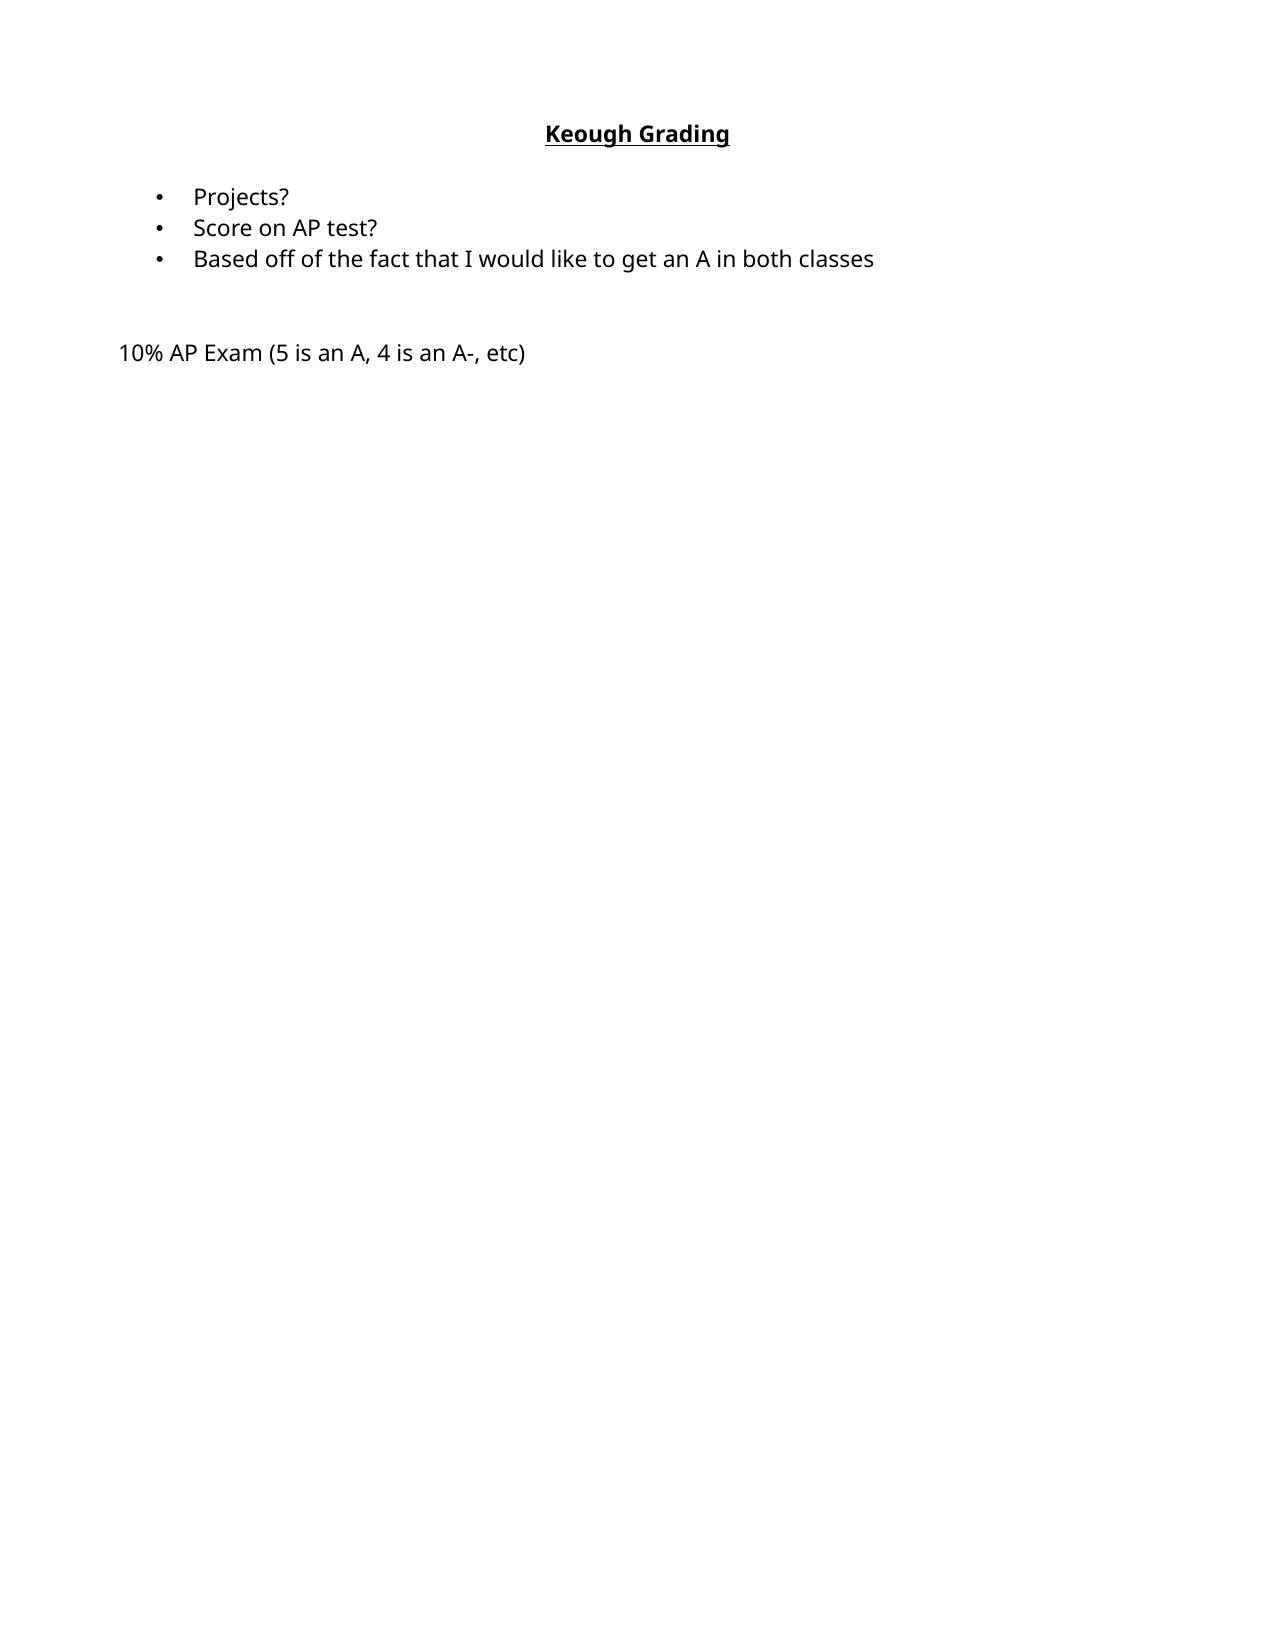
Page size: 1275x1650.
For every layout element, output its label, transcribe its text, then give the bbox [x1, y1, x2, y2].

list Based off of the fact that I would like to get an A in both classes [156, 243, 1157, 274]
text Keough Grading [118, 118, 1157, 149]
list Projects? [156, 181, 1157, 212]
list Score on AP test? [156, 212, 1157, 243]
text 10% AP Exam (5 is an A, 4 is an A-, etc) [118, 337, 1157, 368]
